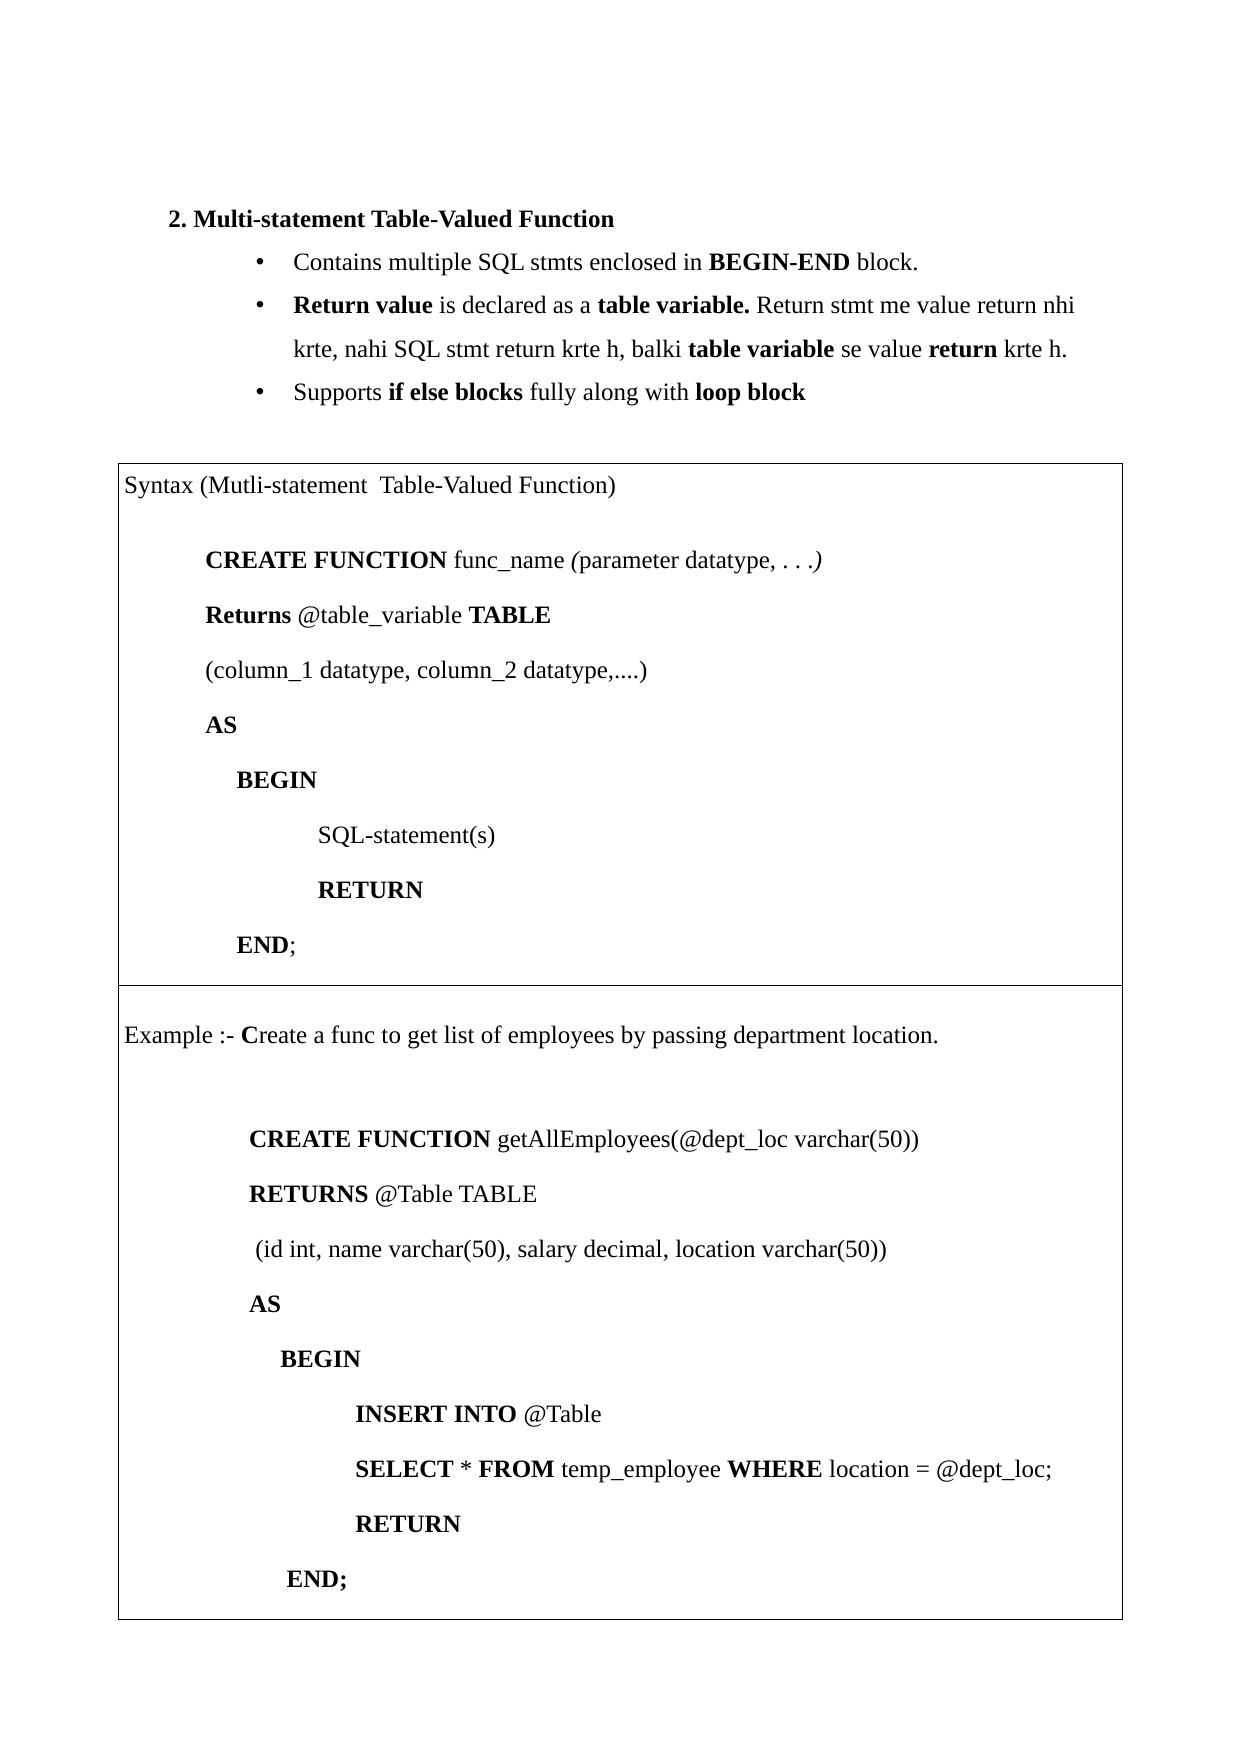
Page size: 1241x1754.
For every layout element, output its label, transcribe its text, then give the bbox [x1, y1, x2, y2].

list Supports if else blocks fully along with loop block [256, 377, 1122, 406]
table_cell Example :- Create a func to get list of employees by passing department location. CREATE FUNCTION getAllEmployees(@dept_loc varchar(50)) RETURNS @Table TABLE (id int, name varchar(50), salary decimal, location varchar(50)) AS BEGIN INSERT INTO @Table SELECT * FROM temp_employee WHERE location = @dept_loc; RETURN END; [119, 986, 1122, 1619]
list Contains multiple SQL stmts enclosed in BEGIN-END block. [256, 247, 1122, 276]
list krte, nahi SQL stmt return krte h, balki table variable se value return krte h. [256, 334, 1122, 362]
list Return value is declared as a table variable. Return stmt me value return nhi [256, 291, 1122, 319]
text 2. Multi-statement Table-Valued Function [118, 204, 1122, 233]
table_header Syntax (Mutli-statement Table-Valued Function) CREATE FUNCTION func_name (parameter datatype, . . .) Returns @table_variable TABLE (column_1 datatype, column_2 datatype,....) AS BEGIN SQL-statement(s) RETURN END; [119, 464, 1122, 985]
